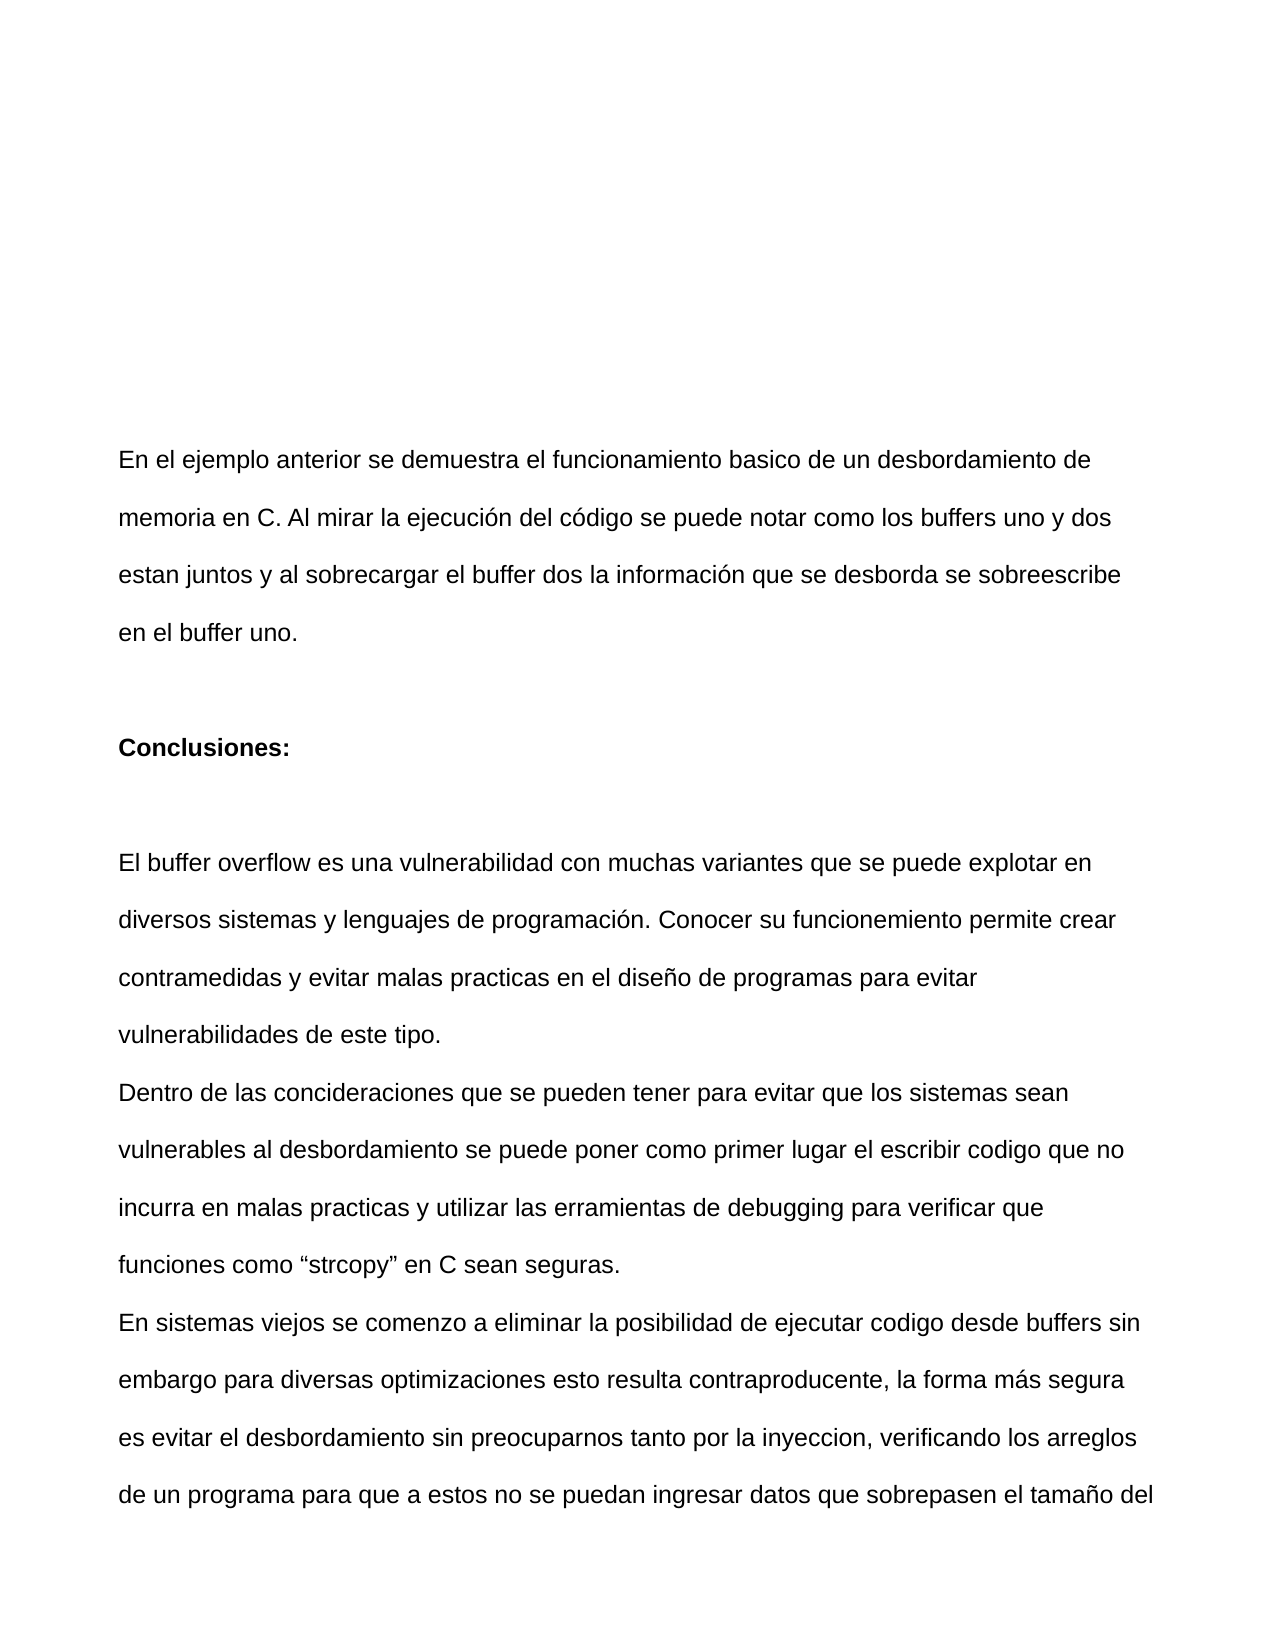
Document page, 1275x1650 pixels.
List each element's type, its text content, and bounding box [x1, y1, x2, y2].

text En sistemas viejos se comenzo a eliminar la posibilidad de ejecutar codigo desde buffers sin embargo para diversas optimizaciones esto resulta contraproducente, la forma más segura es evitar el desbordamiento sin preocuparnos tanto por la inyeccion, verificando los arreglos de un programa para que a estos no se puedan ingresar datos que sobrepasen el tamaño del [118, 1307, 1157, 1509]
text Conclusiones: [118, 732, 1157, 761]
text En el ejemplo anterior se demuestra el funcionamiento basico de un desbordamiento de memoria en C. Al mirar la ejecución del código se puede notar como los buffers uno y dos estan juntos y al sobrecargar el buffer dos la información que se desborda se sobreescribe en el buffer uno. [118, 445, 1157, 646]
text Dentro de las concideraciones que se pueden tener para evitar que los sistemas sean vulnerables al desbordamiento se puede poner como primer lugar el escribir codigo que no incurra en malas practicas y utilizar las erramientas de debugging para verificar que funciones como “strcopy” en C sean seguras. [118, 1077, 1157, 1279]
text El buffer overflow es una vulnerabilidad con muchas variantes que se puede explotar en diversos sistemas y lenguajes de programación. Conocer su funcionemiento permite crear contramedidas y evitar malas practicas en el diseño de programas para evitar vulnerabilidades de este tipo. [118, 847, 1157, 1049]
